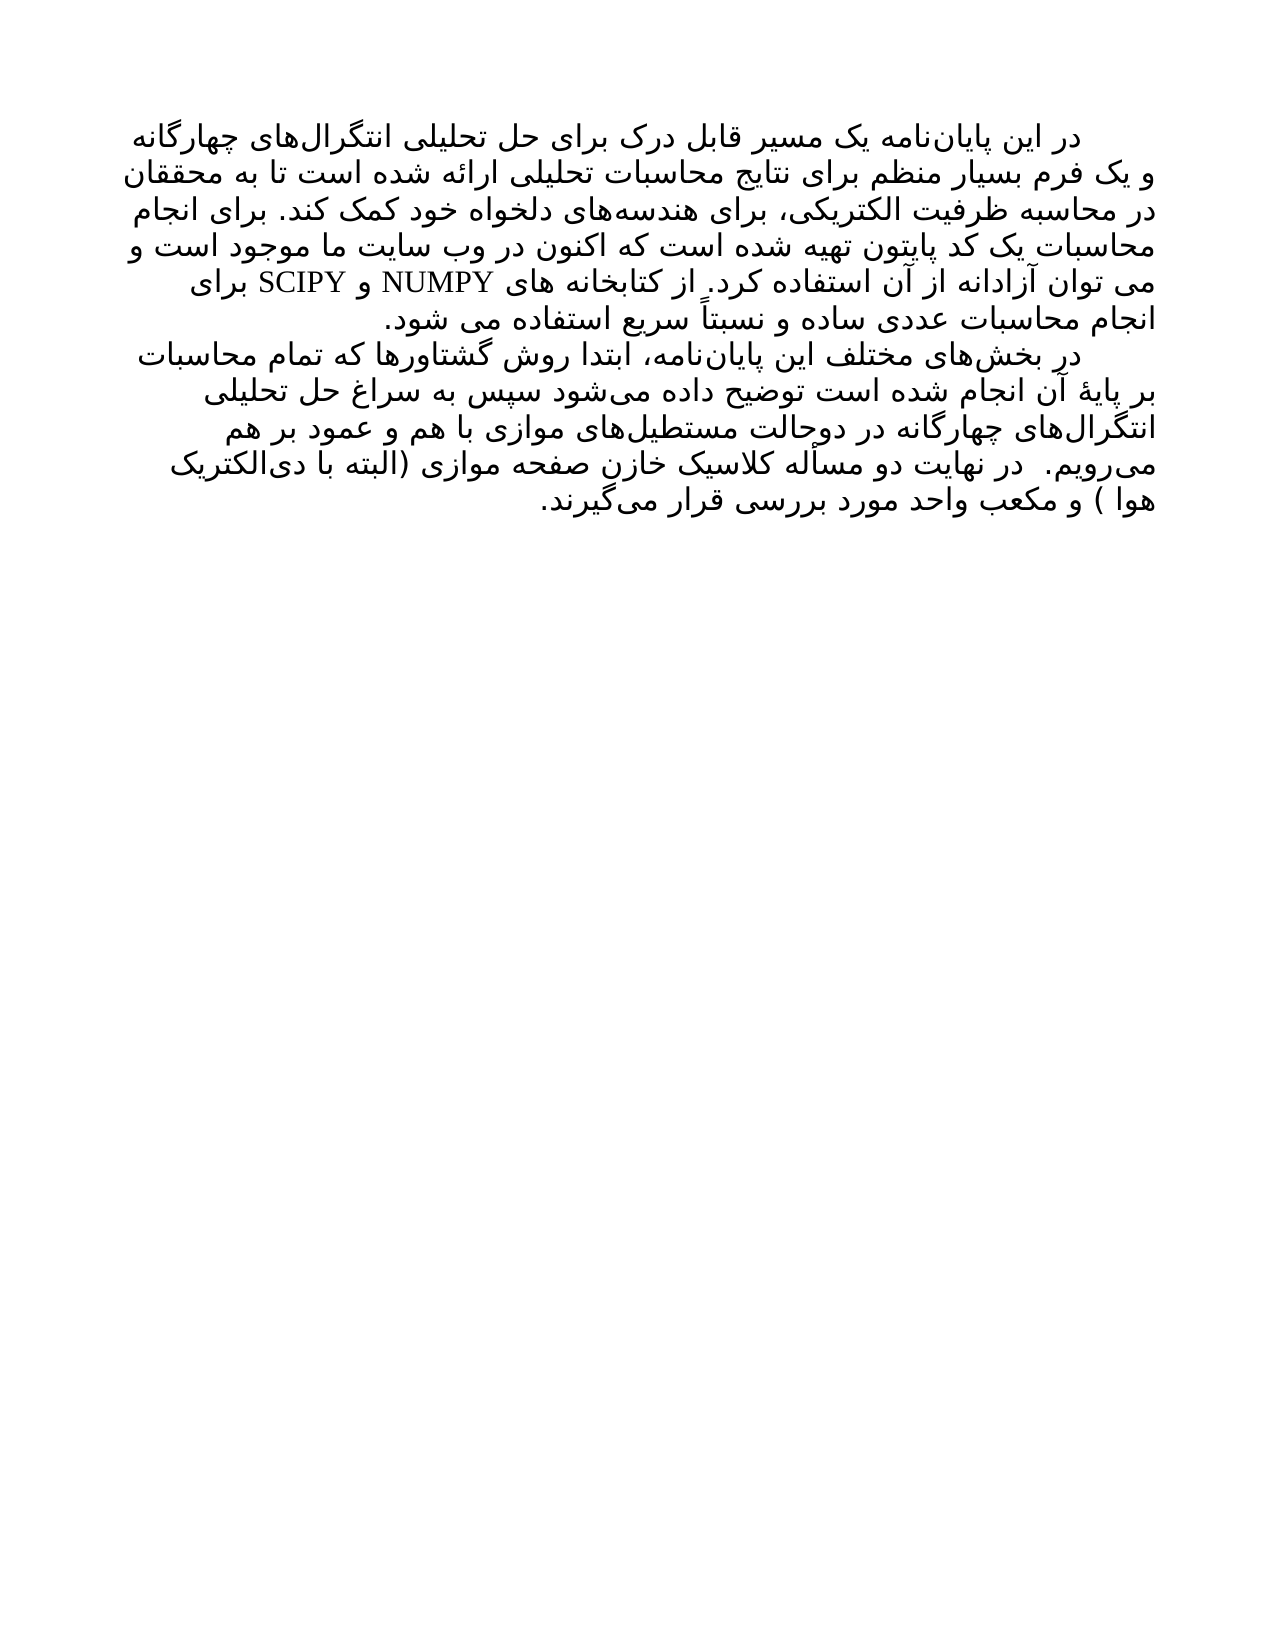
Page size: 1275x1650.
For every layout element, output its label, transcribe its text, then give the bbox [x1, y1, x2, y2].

text در بخش‌های مختلف این پایان‌نامه، ابتدا روش گشتاورها که تمام محاسبات بر پایهٔ آن انجام شده است توضیح داده می‌شود سپس به سراغ حل تحلیلی انتگرال‌های چهارگانه در دوحالت مستطیل‌های موازی با هم و عمود بر هم می‌رویم. در نهایت دو مسأله کلاسیک خازن صفحه موازی (البته با دی‌الکتریک هوا ) و مکعب واحد مورد بررسی قرار می‌گیرند. [118, 336, 1157, 518]
text در این پایان‌نامه یک مسیر قابل درک برای حل تحلیلی انتگرال‌های چهارگانه و یک فرم بسیار منظم برای نتایج محاسبات تحلیلی ارائه شده است تا به محققان در محاسبه ظرفیت الکتریکی، برای هندسه‌های دلخواه خود کمک کند. برای انجام محاسبات یک کد پایتون تهیه شده است که اکنون در وب سایت ما موجود است و می توان آزادانه از آن استفاده کرد. از کتابخانه های NUMPY و SCIPY برای انجام محاسبات عددی ساده و نسبتاً سریع استفاده می شود. [118, 118, 1157, 336]
